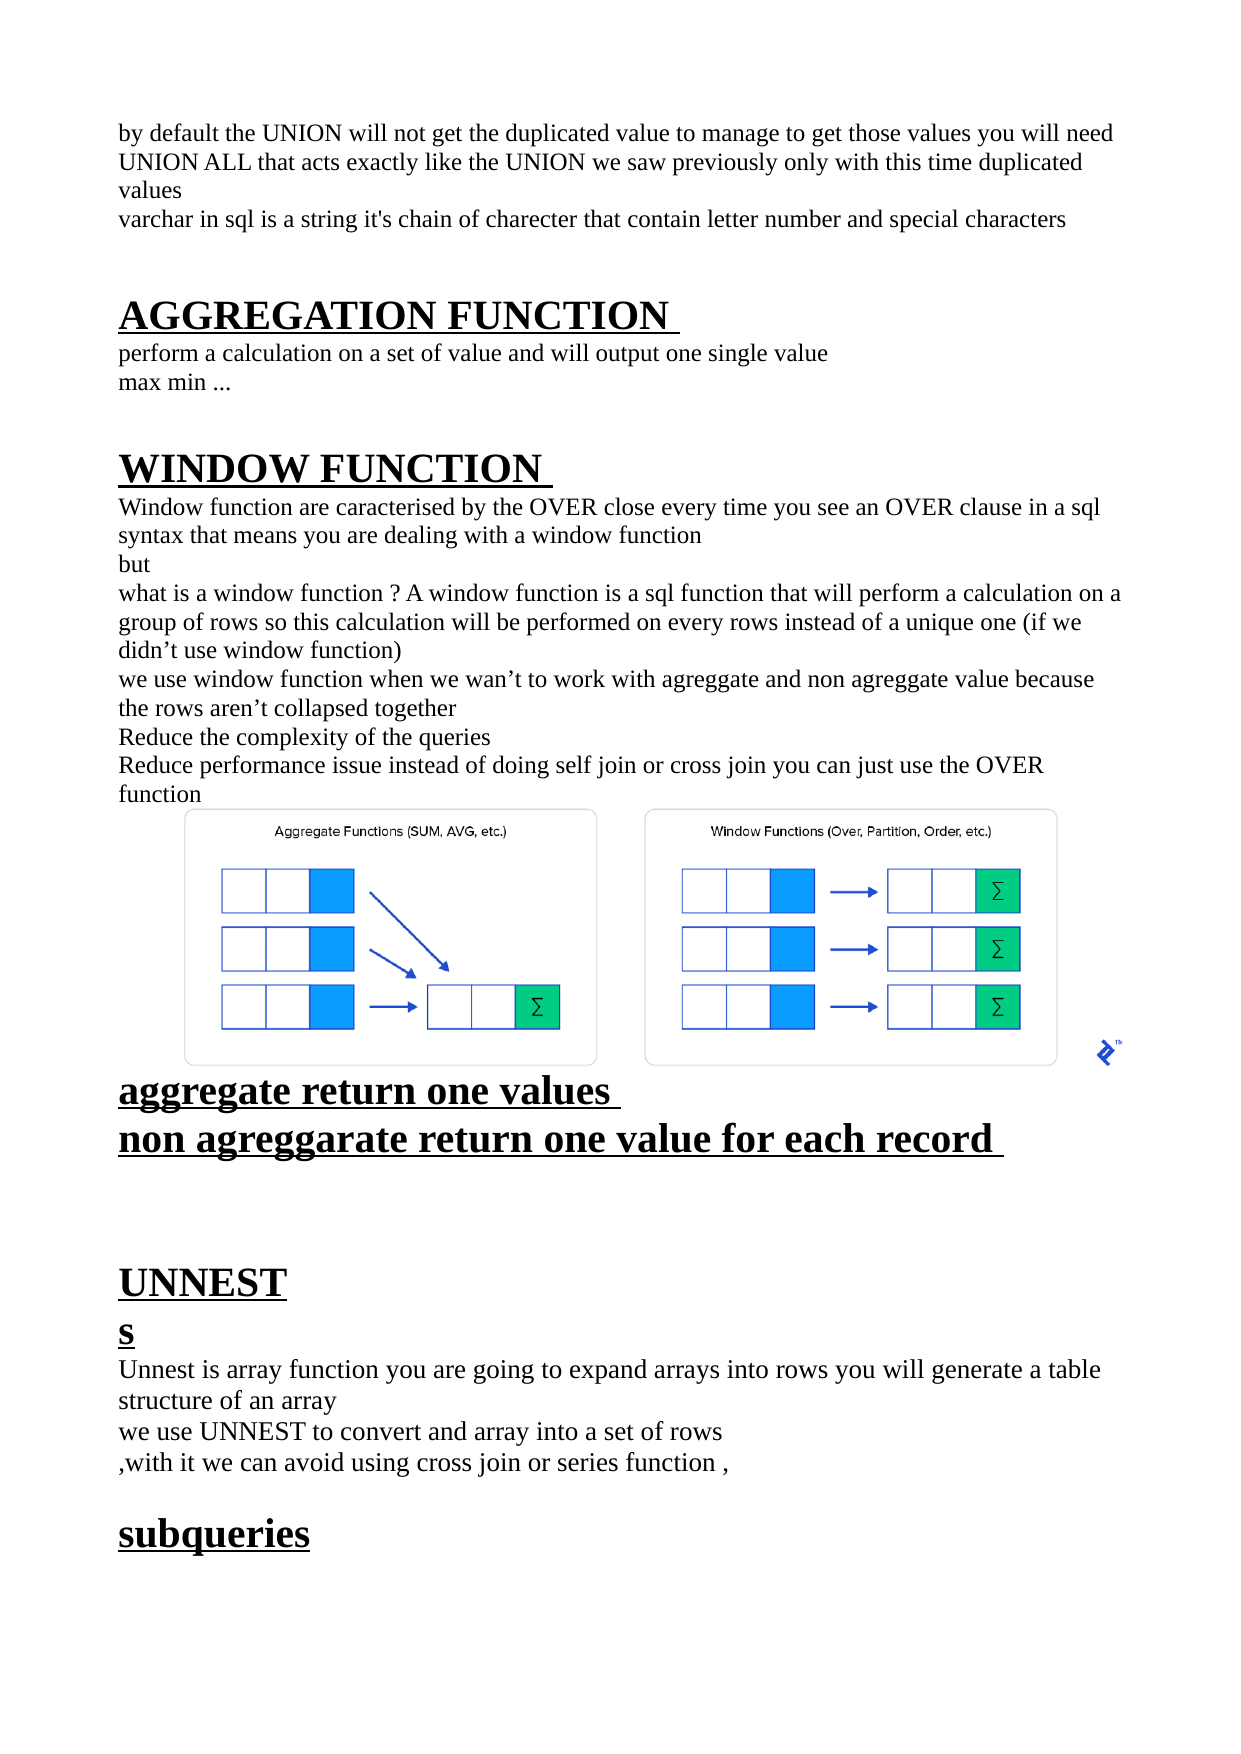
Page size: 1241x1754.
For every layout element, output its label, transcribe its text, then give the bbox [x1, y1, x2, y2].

picture [118, 808, 1123, 1066]
text varchar in sql is a string it's chain of charecter that contain letter number and special characters [118, 204, 1122, 233]
text by default the UNION will not get the duplicated value to manage to get those values you will need UNION ALL that acts exactly like the UNION we saw previously only with this time duplicated values [118, 118, 1122, 204]
text max min ... [118, 367, 1122, 396]
text but [118, 549, 1122, 578]
text Window function are caracterised by the OVER close every time you see an OVER clause in a sql syntax that means you are dealing with a window function [118, 492, 1122, 549]
text WINDOW FUNCTION [118, 444, 1122, 492]
text perform a calculation on a set of value and will output one single value [118, 338, 1122, 367]
text non agreggarate return one value for each record [118, 1113, 1122, 1161]
text s [118, 1305, 1122, 1353]
text AGGREGATION FUNCTION [118, 291, 1122, 338]
text what is a window function ? A window function is a sql function that will perform a calculation on a group of rows so this calculation will be performed on every rows instead of a unique one (if we didn’t use window function) [118, 578, 1122, 664]
text subqueries [118, 1509, 1122, 1557]
text ,with it we can avoid using cross join or series function , [118, 1446, 1122, 1478]
text aggregate return one values [118, 1066, 1122, 1113]
text Reduce performance issue instead of doing self join or cross join you can just use the OVER function [118, 751, 1122, 808]
text we use window function when we wan’t to work with agreggate and non agreggate value because the rows aren’t collapsed together [118, 664, 1122, 722]
text UNNEST [118, 1257, 1122, 1305]
text Reduce the complexity of the queries [118, 722, 1122, 751]
text we use UNNEST to convert and array into a set of rows [118, 1415, 1122, 1446]
text Unnest is array function you are going to expand arrays into rows you will generate a table structure of an array [118, 1353, 1122, 1415]
